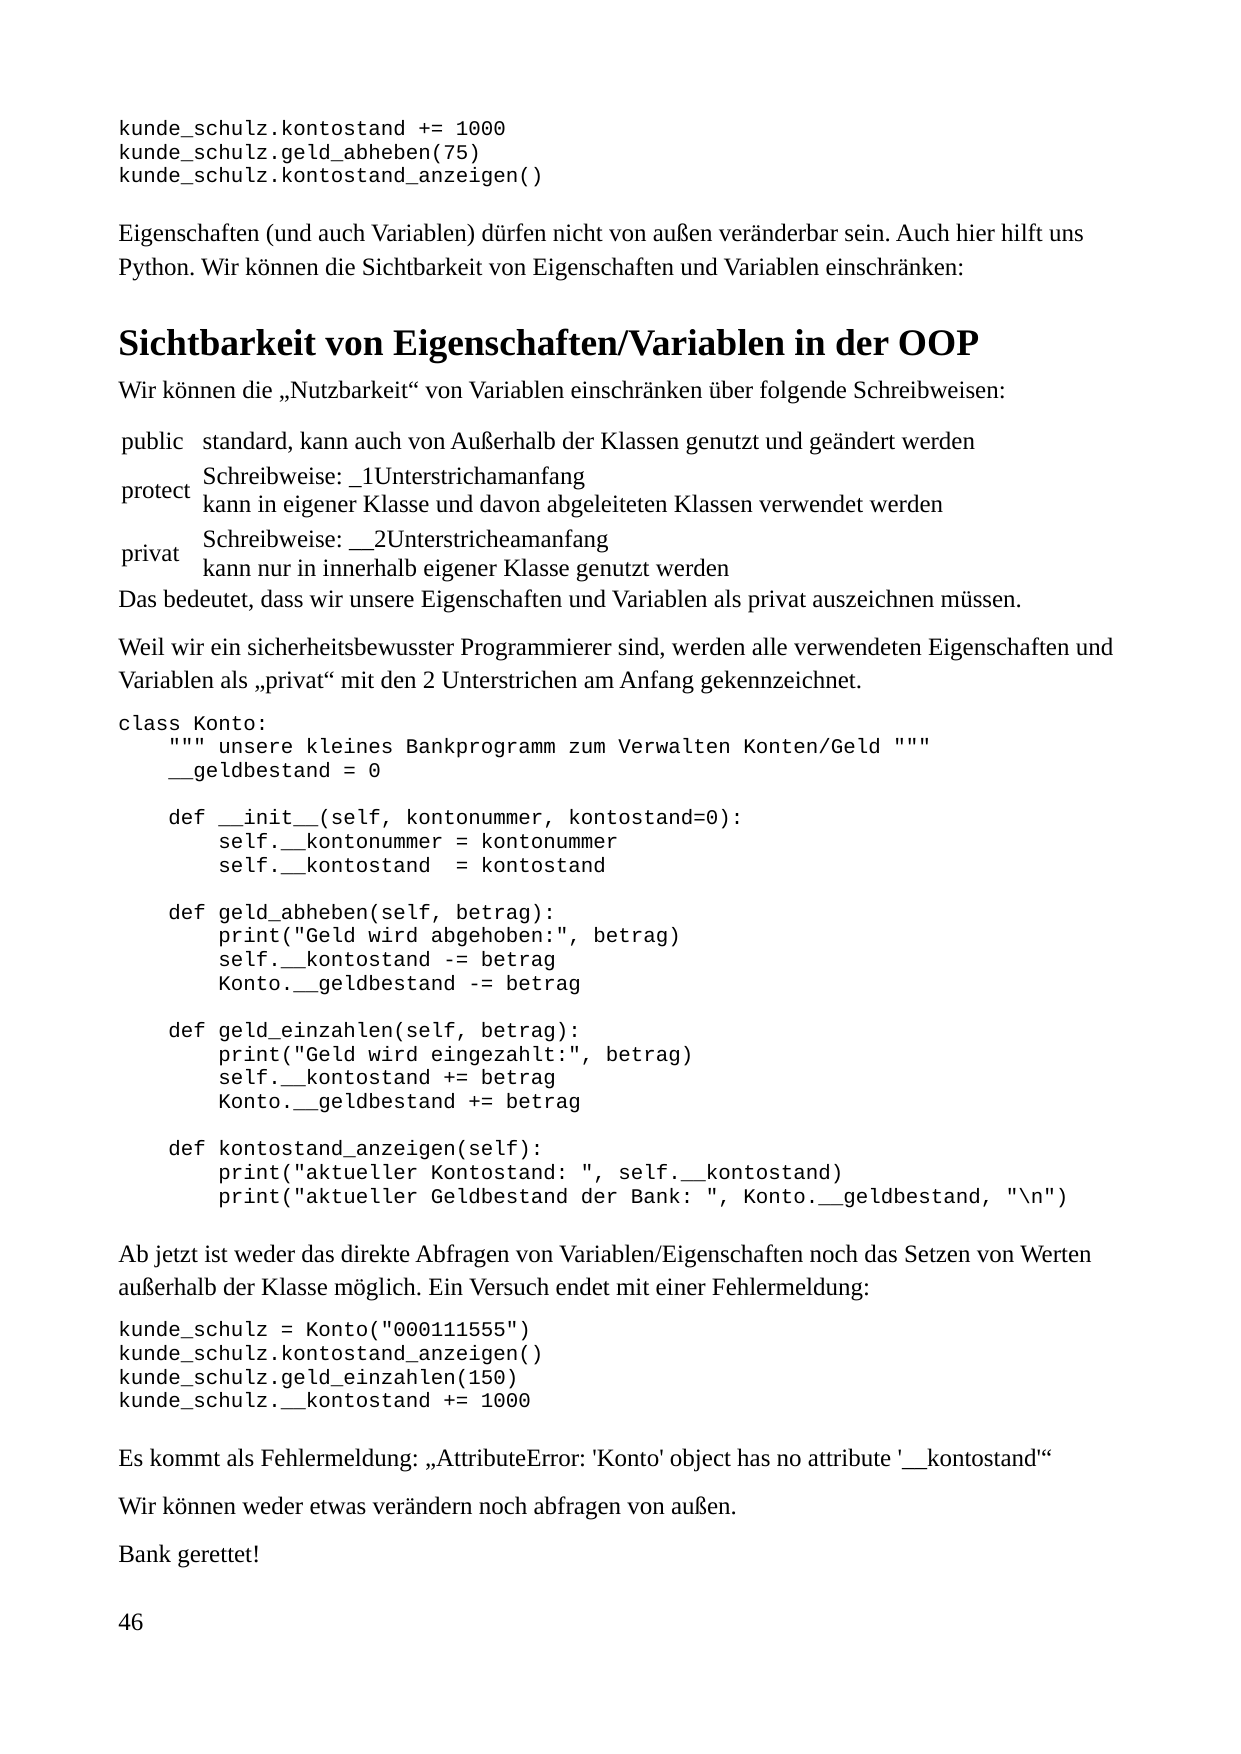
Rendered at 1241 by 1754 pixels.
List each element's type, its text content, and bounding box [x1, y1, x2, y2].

table_cell Schreibweise: _1Unterstrichamanfang kann in eigener Klasse und davon abgeleiteten Klassen verwendet werden [200, 458, 987, 521]
subtitle Sichtbarkeit von Eigenschaften/Variablen in der OOP [118, 320, 1122, 363]
table_header standard, kann auch von Außerhalb der Klassen genutzt und geändert werden [200, 423, 987, 458]
text class Konto: [118, 713, 1122, 736]
text Konto.__geldbestand -= betrag [118, 973, 1122, 996]
table_header public [118, 423, 199, 458]
text def __init__(self, kontonummer, kontostand=0): [118, 807, 1122, 831]
text """ unsere kleines Bankprogramm zum Verwalten Konten/Geld """ [118, 736, 1122, 760]
table_cell protect [118, 458, 199, 521]
text self.__kontostand += betrag [118, 1067, 1122, 1091]
text print("Geld wird abgehoben:", betrag) [118, 926, 1122, 949]
text Eigenschaften (und auch Variablen) dürfen nicht von außen veränderbar sein. Auch hier hilft uns Python. Wir können die Sichtbarkeit von Eigenschaften und Variablen einschränken: [118, 218, 1122, 280]
text print("aktueller Geldbestand der Bank: ", Konto.__geldbestand, "\n") [118, 1186, 1122, 1209]
text self.__kontostand -= betrag [118, 949, 1122, 973]
text Wir können weder etwas verändern noch abfragen von außen. [118, 1491, 1122, 1520]
text kunde_schulz.__kontostand += 1000 [118, 1390, 1122, 1414]
text Wir können die „Nutzbarkeit“ von Variablen einschränken über folgende Schreibweisen: [118, 376, 1122, 404]
text print("aktueller Kontostand: ", self.__kontostand) [118, 1162, 1122, 1186]
text kunde_schulz = Konto("000111555") [118, 1319, 1122, 1343]
table_cell Schreibweise: __2Unterstricheamanfang kann nur in innerhalb eigener Klasse genutzt werden [200, 521, 987, 584]
text Ab jetzt ist weder das direkte Abfragen von Variablen/Eigenschaften noch das Setzen von Werten außerhalb der Klasse möglich. Ein Versuch endet mit einer Fehlermeldung: [118, 1239, 1122, 1301]
text Es kommt als Fehlermeldung: „AttributeError: 'Konto' object has no attribute '__kontostand'“ [118, 1443, 1122, 1472]
text kunde_schulz.kontostand_anzeigen() [118, 165, 1122, 189]
text self.__kontonummer = kontonummer [118, 831, 1122, 854]
text Bank gerettet! [118, 1539, 1122, 1567]
text kunde_schulz.kontostand_anzeigen() [118, 1343, 1122, 1367]
text __geldbestand = 0 [118, 760, 1122, 784]
text self.__kontostand = kontostand [118, 854, 1122, 878]
table_cell privat [118, 521, 199, 584]
text Weil wir ein sicherheitsbewusster Programmierer sind, werden alle verwendeten Eigenschaften und Variablen als „privat“ mit den 2 Unterstrichen am Anfang gekennzeichnet. [118, 632, 1122, 694]
text def kontostand_anzeigen(self): [118, 1138, 1122, 1162]
text def geld_abheben(self, betrag): [118, 902, 1122, 926]
text def geld_einzahlen(self, betrag): [118, 1020, 1122, 1044]
text kunde_schulz.geld_einzahlen(150) [118, 1367, 1122, 1390]
text print("Geld wird eingezahlt:", betrag) [118, 1044, 1122, 1067]
text Das bedeutet, dass wir unsere Eigenschaften und Variablen als privat auszeichnen müssen. [118, 584, 1122, 613]
text kunde_schulz.kontostand += 1000 [118, 118, 1122, 142]
text Konto.__geldbestand += betrag [118, 1091, 1122, 1115]
text kunde_schulz.geld_abheben(75) [118, 142, 1122, 165]
